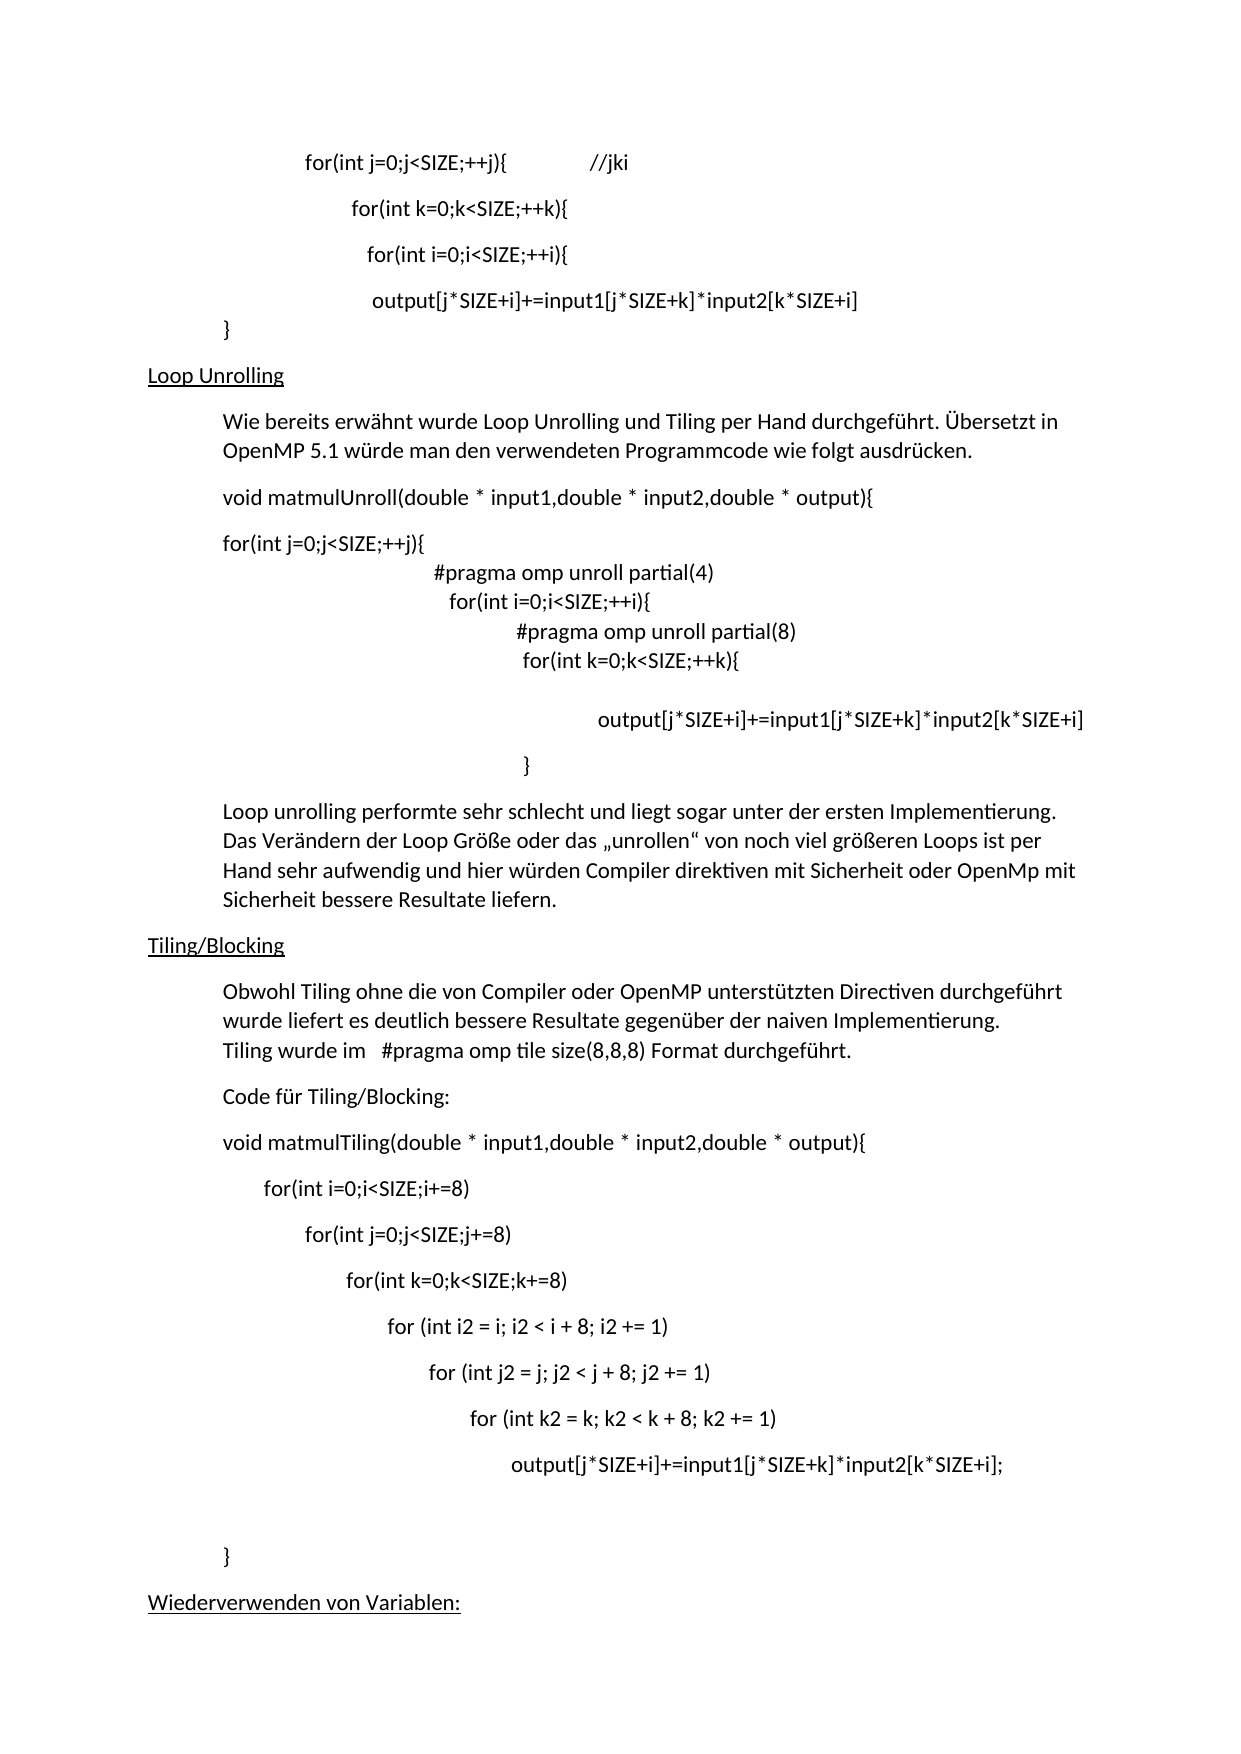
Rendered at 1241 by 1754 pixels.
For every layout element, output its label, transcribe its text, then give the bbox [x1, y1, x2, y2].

text output[j*SIZE+i]+=input1[j*SIZE+k]*input2[k*SIZE+i]; [223, 1450, 1093, 1478]
text for(int j=0;j<SIZE;j+=8) [223, 1220, 1093, 1248]
text Code für Tiling/Blocking: [223, 1082, 1093, 1110]
text for(int i=0;i<SIZE;++i){ [223, 240, 1093, 268]
text output[j*SIZE+i]+=input1[j*SIZE+k]*input2[k*SIZE+i] } [223, 286, 1093, 343]
text Loop Unrolling [148, 361, 1093, 389]
text for (int j2 = j; j2 < j + 8; j2 += 1) [223, 1358, 1093, 1386]
text for(int i=0;i<SIZE;i+=8) [223, 1174, 1093, 1202]
text void matmulTiling(double * input1,double * input2,double * output){ [223, 1128, 1093, 1156]
text for(int k=0;k<SIZE;k+=8) [223, 1266, 1093, 1294]
text Wiederverwenden von Variablen: [148, 1588, 1093, 1616]
text } [223, 1542, 1093, 1570]
text for(int j=0;j<SIZE;++j){ //jki [223, 148, 1093, 176]
text for (int i2 = i; i2 < i + 8; i2 += 1) [223, 1312, 1093, 1340]
text Loop unrolling performte sehr schlecht und liegt sogar unter der ersten Implementierung. Das Verändern der Loop Größe oder das „unrollen“ von noch viel größeren Loops ist per Hand sehr aufwendig und hier würden Compiler direktiven mit Sicherheit oder OpenMp mit Sicherheit bessere Resultate liefern. [223, 797, 1093, 913]
text for (int k2 = k; k2 < k + 8; k2 += 1) [223, 1404, 1093, 1432]
text Wie bereits erwähnt wurde Loop Unrolling und Tiling per Hand durchgeführt. Übersetzt in OpenMP 5.1 würde man den verwendeten Programmcode wie folgt ausdrücken. [223, 407, 1093, 464]
text for(int j=0;j<SIZE;++j){ #pragma omp unroll partial(4) for(int i=0;i<SIZE;++i){ #pragma omp unroll partial(8) for(int k=0;k<SIZE;++k){ output[j*SIZE+i]+=input1[j*SIZE+k]*input2[k*SIZE+i] [223, 529, 1093, 733]
text Tiling/Blocking [148, 931, 1093, 959]
text Obwohl Tiling ohne die von Compiler oder OpenMP unterstützten Directiven durchgeführt wurde liefert es deutlich bessere Resultate gegenüber der naiven Implementierung. Tiling wurde im #pragma omp tile size(8,8,8) Format durchgeführt. [223, 977, 1093, 1064]
text } [223, 751, 1093, 779]
text for(int k=0;k<SIZE;++k){ [223, 194, 1093, 222]
text void matmulUnroll(double * input1,double * input2,double * output){ [223, 483, 1093, 511]
